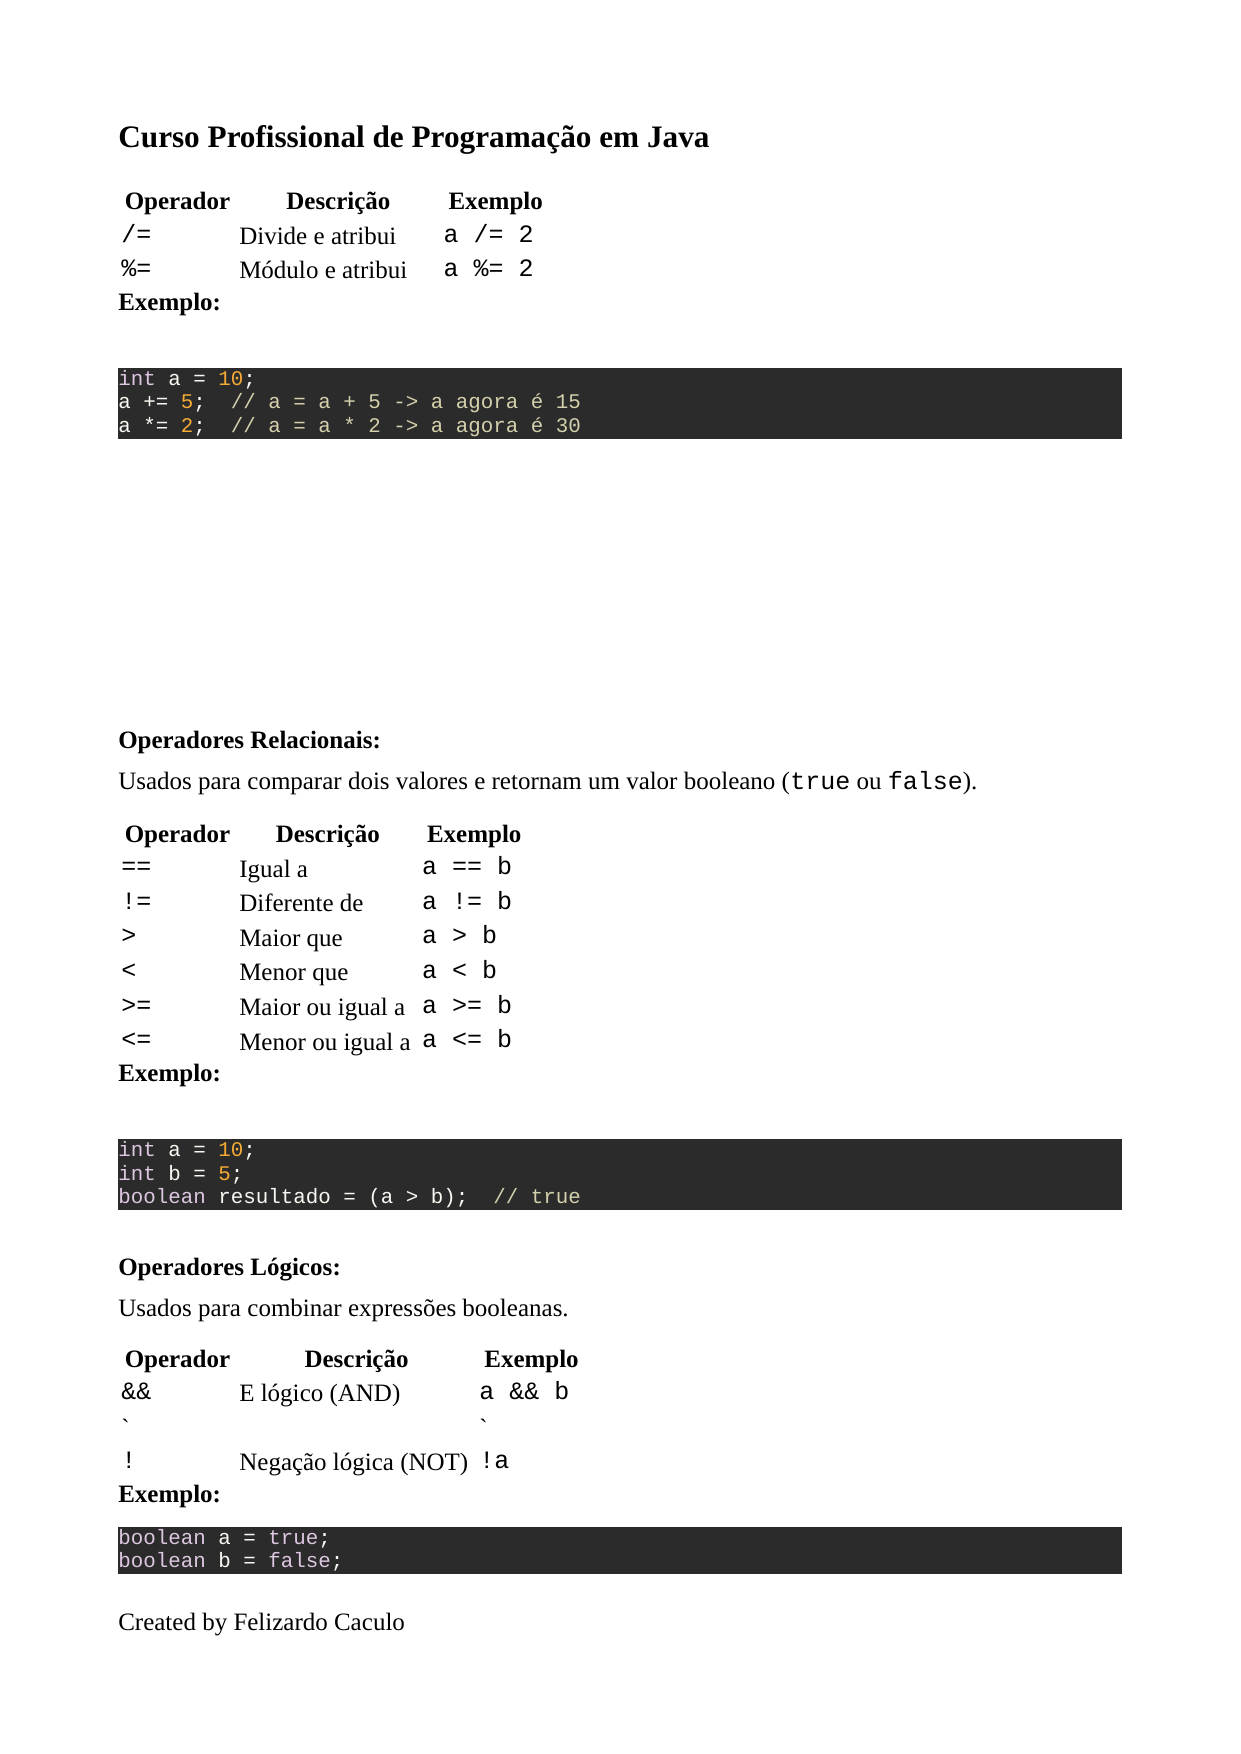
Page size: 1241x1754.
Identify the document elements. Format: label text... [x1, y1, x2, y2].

table_cell >= [118, 989, 236, 1024]
table_cell <= [118, 1024, 236, 1058]
text Usados para comparar dois valores e retornam um valor booleano (true ou false). [118, 766, 1122, 797]
text a += 5; // a = a + 5 -> a agora é 15 [118, 392, 1122, 415]
table_cell a == b [419, 851, 529, 885]
text int a = 10; [118, 368, 1122, 392]
table_header Exemplo [419, 816, 529, 851]
table_header Exemplo [476, 1341, 586, 1375]
table_cell Igual a [236, 851, 419, 885]
table_cell Maior ou igual a [236, 989, 419, 1024]
table_cell a > b [419, 920, 529, 954]
table_header Operador [118, 184, 236, 218]
table_cell Diferente de [236, 885, 419, 920]
table_header Operador [118, 1341, 236, 1375]
table_cell > [118, 920, 236, 954]
table_cell Módulo e atribui [236, 253, 440, 287]
table_header Exemplo [440, 184, 551, 218]
subtitle Operadores Lógicos: [118, 1252, 1122, 1281]
table_cell a && b [476, 1375, 586, 1410]
table_cell Divide e atribui [236, 218, 440, 253]
table_cell Negação lógica (NOT) [236, 1445, 476, 1479]
table_cell Menor ou igual a [236, 1024, 419, 1058]
table_cell != [118, 885, 236, 920]
table_cell a <= b [419, 1024, 529, 1058]
text boolean a = true; [118, 1527, 1122, 1550]
text boolean resultado = (a > b); // true [118, 1186, 1122, 1210]
table_cell a /= 2 [440, 218, 551, 253]
table_cell %= [118, 253, 236, 287]
text boolean b = false; [118, 1550, 1122, 1574]
table_cell && [118, 1375, 236, 1410]
table_cell ! [118, 1445, 236, 1479]
table_cell a %= 2 [440, 253, 551, 287]
table_cell a >= b [419, 989, 529, 1024]
table_cell E lógico (AND) [236, 1375, 476, 1410]
table_cell !a [476, 1445, 586, 1479]
text Exemplo: [118, 1058, 1122, 1087]
table_cell Maior que [236, 920, 419, 954]
text Exemplo: [118, 287, 1122, 316]
table_header Descrição [236, 184, 440, 218]
table_header Operador [118, 816, 236, 851]
table_cell Menor que [236, 955, 419, 989]
table_cell ` [476, 1410, 586, 1444]
table_cell a != b [419, 885, 529, 920]
text Exemplo: [118, 1479, 1122, 1508]
table_cell == [118, 851, 236, 885]
text a *= 2; // a = a * 2 -> a agora é 30 [118, 415, 1122, 439]
table_cell [236, 1410, 476, 1444]
table_header Descrição [236, 1341, 476, 1375]
table_cell /= [118, 218, 236, 253]
table_cell < [118, 955, 236, 989]
subtitle Operadores Relacionais: [118, 725, 1122, 754]
table_header Descrição [236, 816, 419, 851]
table_cell ` [118, 1410, 236, 1444]
text int a = 10; [118, 1139, 1122, 1163]
table_cell a < b [419, 955, 529, 989]
text Usados para combinar expressões booleanas. [118, 1293, 1122, 1322]
text int b = 5; [118, 1163, 1122, 1186]
